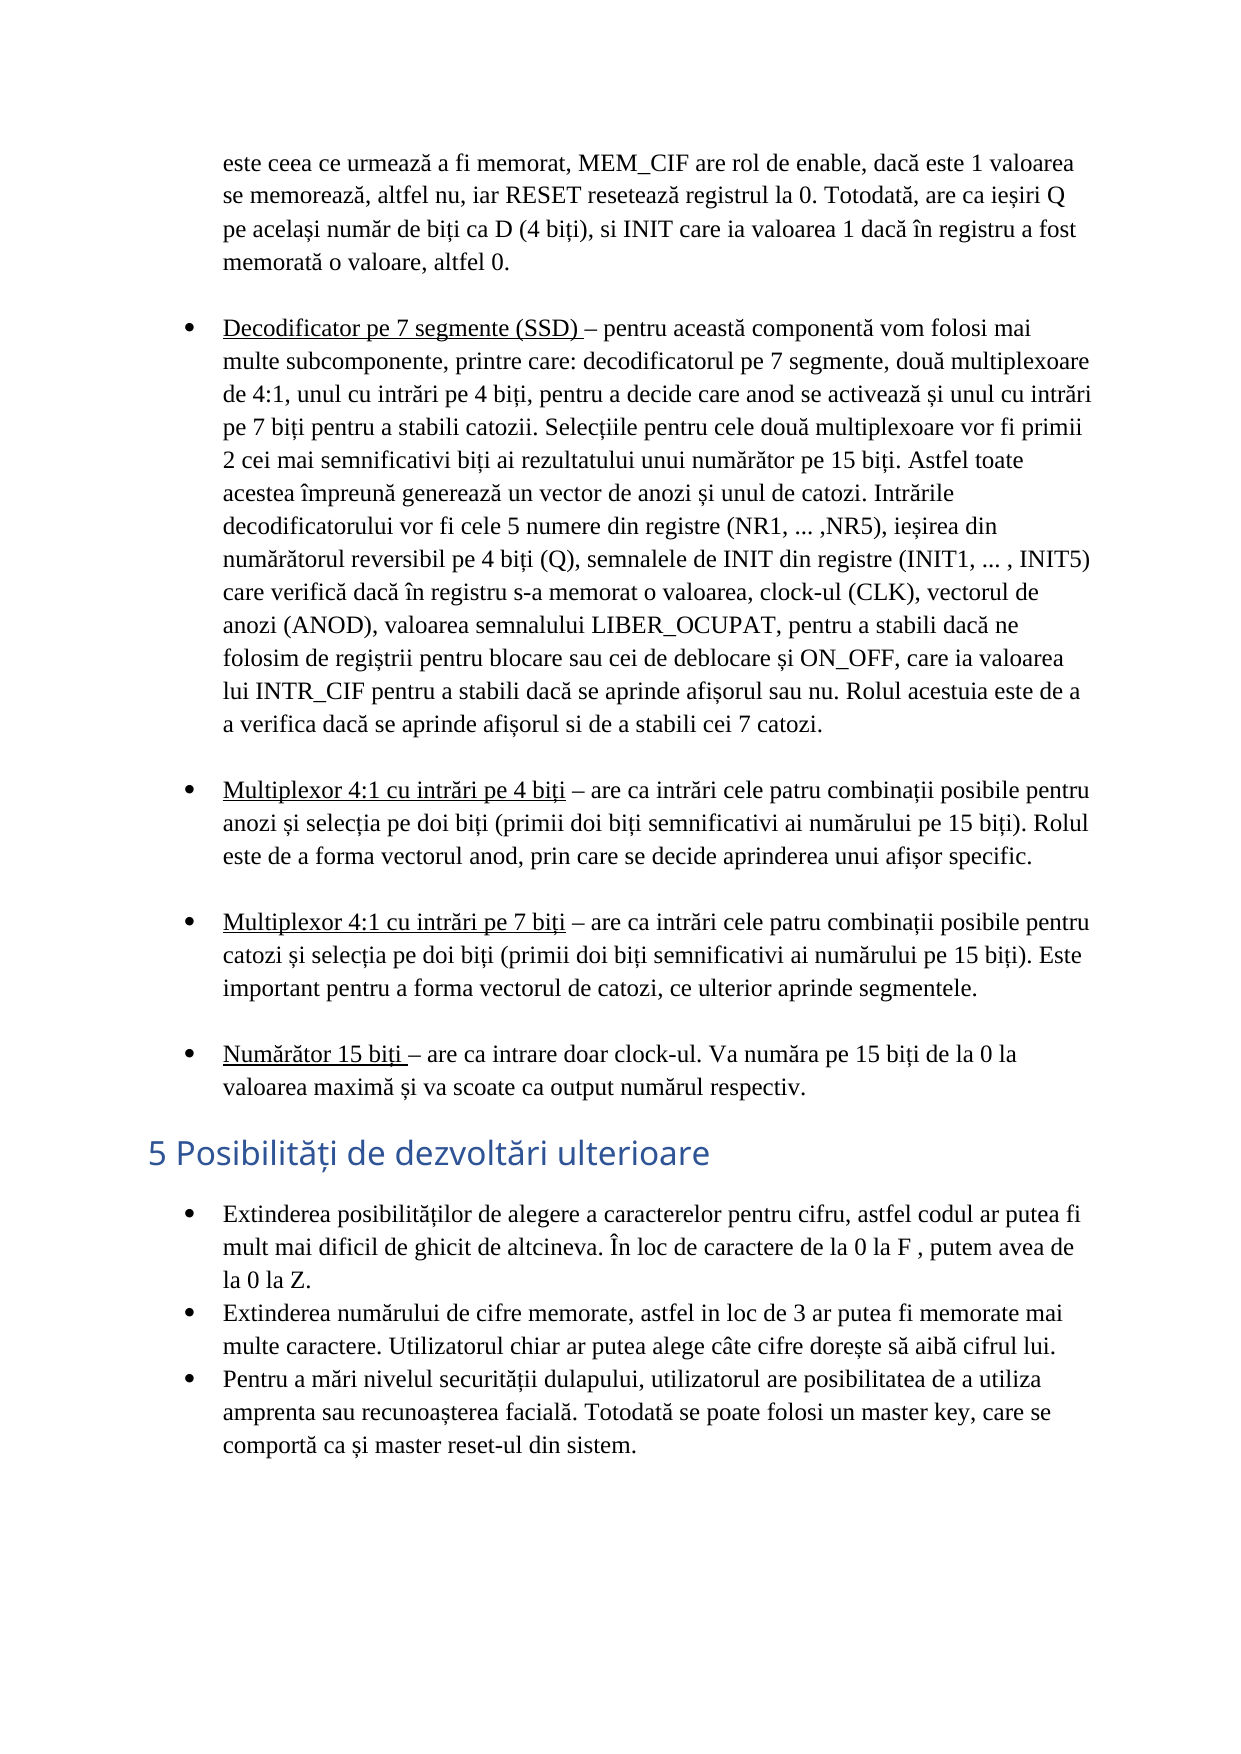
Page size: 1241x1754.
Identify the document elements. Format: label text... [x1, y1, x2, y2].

list Multiplexor 4:1 cu intrări pe 4 biți – are ca intrări cele patru combinații posibile pentru anozi și selecția pe doi biți (primii doi biți semnificativi ai numărului pe 15 biți). Rolul este de a forma vectorul anod, prin care se decide aprinderea unui afișor specific. [185, 775, 1093, 870]
list Extinderea numărului de cifre memorate, astfel in loc de 3 ar putea fi memorate mai multe caractere. Utilizatorul chiar ar putea alege câte cifre dorește să aibă cifrul lui. [185, 1298, 1093, 1360]
subtitle 5 Posibilități de dezvoltări ulterioare [148, 1130, 1093, 1176]
list Extinderea posibilităților de alegere a caracterelor pentru cifru, astfel codul ar putea fi mult mai dificil de ghicit de altcineva. În loc de caractere de la 0 la F , putem avea de la 0 la Z. [185, 1199, 1093, 1294]
list Multiplexor 4:1 cu intrări pe 7 biți – are ca intrări cele patru combinații posibile pentru catozi și selecția pe doi biți (primii doi biți semnificativi ai numărului pe 15 biți). Este important pentru a forma vectorul de catozi, ce ulterior aprinde segmentele. [185, 907, 1093, 1002]
list Decodificator pe 7 segmente (SSD) – pentru această componentă vom folosi mai multe subcomponente, printre care: decodificatorul pe 7 segmente, două multiplexoare de 4:1, unul cu intrări pe 4 biți, pentru a decide care anod se activează și unul cu intrări pe 7 biți pentru a stabili catozii. Selecțiile pentru cele două multiplexoare vor fi primii 2 cei mai semnificativi biți ai rezultatului unui numărător pe 15 biți. Astfel toate acestea împreună generează un vector de anozi și unul de catozi. Intrările decodificatorului vor fi cele 5 numere din registre (NR1, ... ,NR5), ieșirea din numărătorul reversibil pe 4 biți (Q), semnalele de INIT din registre (INIT1, ... , INIT5) care verifică dacă în registru s-a memorat o valoarea, clock-ul (CLK), vectorul de anozi (ANOD), valoarea semnalului LIBER_OCUPAT, pentru a stabili dacă ne folosim de regiștrii pentru blocare sau cei de deblocare și ON_OFF, care ia valoarea lui INTR_CIF pentru a stabili dacă se aprinde afișorul sau nu. Rolul acestuia este de a a verifica dacă se aprinde afișorul si de a stabili cei 7 catozi. [185, 313, 1093, 738]
list Numărător 15 biți – are ca intrare doar clock-ul. Va număra pe 15 biți de la 0 la valoarea maximă și va scoate ca output numărul respectiv. [185, 1039, 1093, 1101]
list Pentru a mări nivelul securității dulapului, utilizatorul are posibilitatea de a utiliza amprenta sau recunoașterea facială. Totodată se poate folosi un master key, care se comportă ca și master reset-ul din sistem. [185, 1364, 1093, 1459]
list este ceea ce urmează a fi memorat, MEM_CIF are rol de enable, dacă este 1 valoarea se memorează, altfel nu, iar RESET resetează registrul la 0. Totodată, are ca ieșiri Q pe același număr de biți ca D (4 biți), si INIT care ia valoarea 1 dacă în registru a fost memorată o valoare, altfel 0. [185, 148, 1093, 275]
